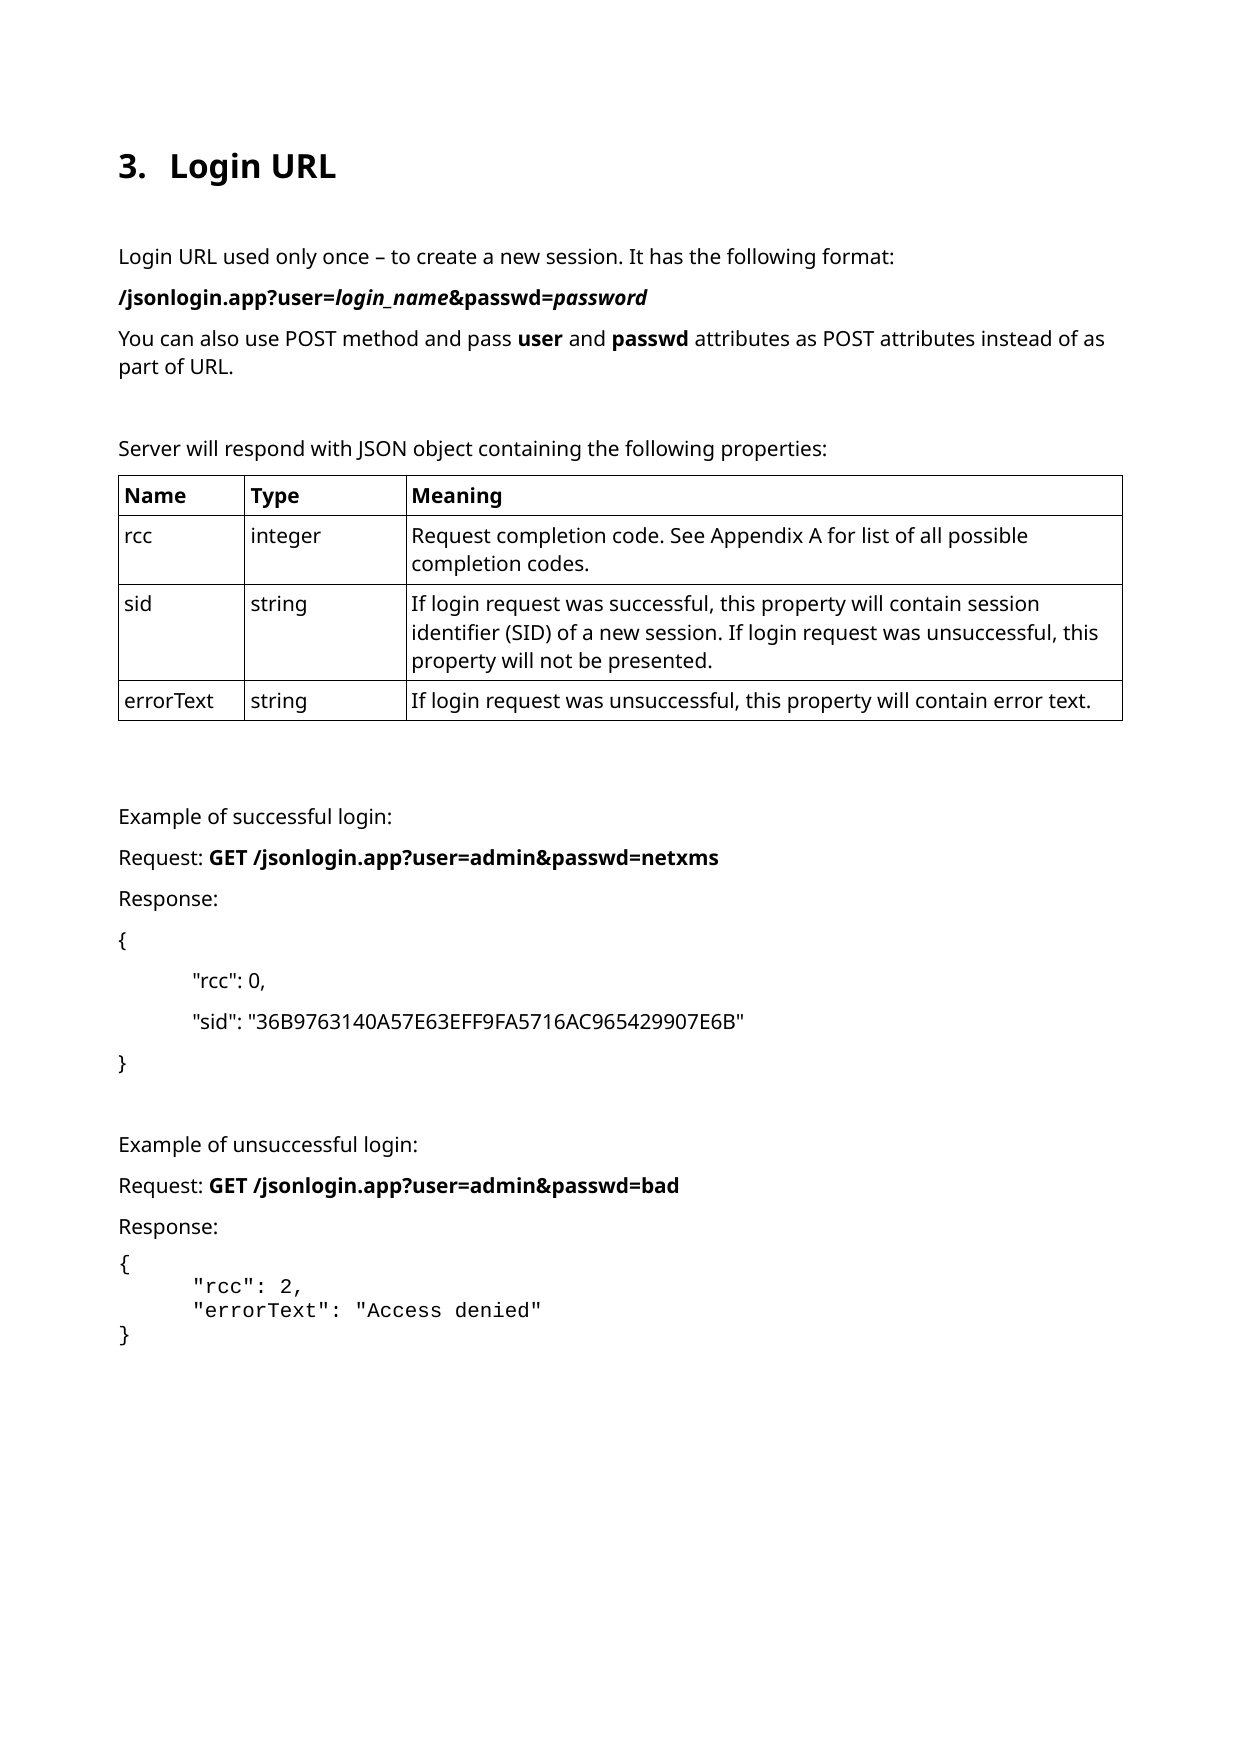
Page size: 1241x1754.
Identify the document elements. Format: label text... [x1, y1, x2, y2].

table_cell string [245, 585, 406, 680]
text Example of unsuccessful login: [118, 1130, 1122, 1158]
text Server will respond with JSON object containing the following properties: [118, 434, 1122, 463]
text Request: GET /jsonlogin.app?user=admin&passwd=netxms [118, 843, 1122, 872]
text "rcc": 0, [118, 966, 1122, 994]
text Request: GET /jsonlogin.app?user=admin&passwd=bad [118, 1171, 1122, 1199]
text { [118, 1253, 1122, 1276]
text /jsonlogin.app?user=login_name&passwd=password [118, 283, 1122, 311]
table_cell If login request was successful, this property will contain session identifier (SID) of a new session. If login request was unsuccessful, this property will not be presented. [407, 585, 1122, 680]
text You can also use POST method and pass user and passwd attributes as POST attributes instead of as part of URL. [118, 324, 1122, 381]
text "sid": "36B9763140A57E63EFF9FA5716AC965429907E6B" [118, 1007, 1122, 1036]
table_cell Request completion code. See Appendix A for list of all possible completion codes. [407, 516, 1122, 583]
text } [118, 1324, 1122, 1347]
text Example of successful login: [118, 802, 1122, 831]
text { [118, 925, 1122, 954]
table_header Meaning [407, 476, 1122, 515]
table_cell sid [119, 585, 244, 680]
text "errorText": "Access denied" [118, 1300, 1122, 1324]
table_cell string [245, 681, 406, 720]
table_cell errorText [119, 681, 244, 720]
text Login URL used only once – to create a new session. It has the following format: [118, 242, 1122, 270]
table_cell integer [245, 516, 406, 583]
table_cell If login request was unsuccessful, this property will contain error text. [407, 681, 1122, 720]
table_header Type [245, 476, 406, 515]
text } [118, 1048, 1122, 1076]
text Response: [118, 884, 1122, 913]
table_cell rcc [119, 516, 244, 583]
text "rcc": 2, [118, 1276, 1122, 1300]
table_header Name [119, 476, 244, 515]
text Response: [118, 1212, 1122, 1240]
subtitle Login URL [118, 143, 1122, 188]
